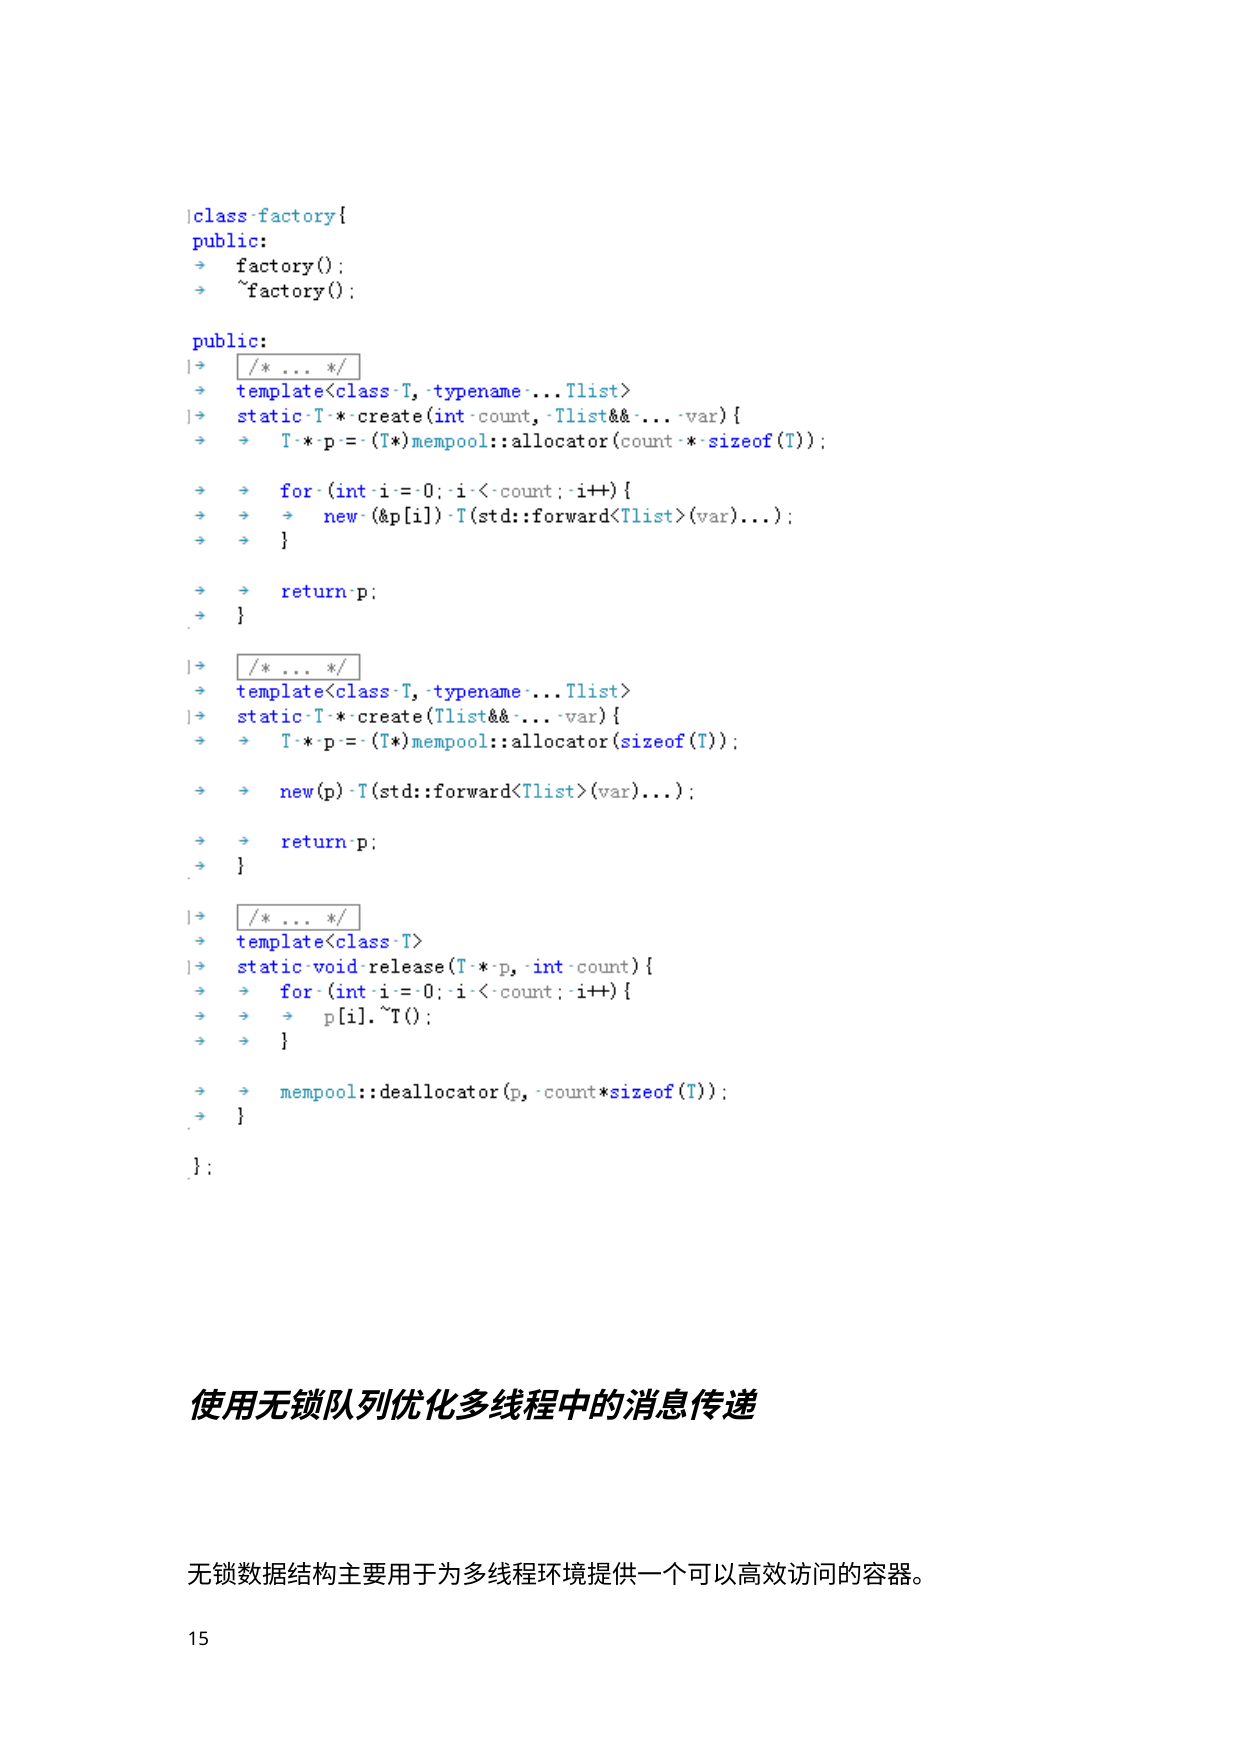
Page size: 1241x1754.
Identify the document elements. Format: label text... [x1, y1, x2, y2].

subtitle 使用无锁队列优化多线程中的消息传递 [187, 1359, 1053, 1415]
text 无锁数据结构主要用于为多线程环境提供一个可以高效访问的容器。 [187, 1529, 1053, 1585]
picture [187, 203, 838, 1186]
